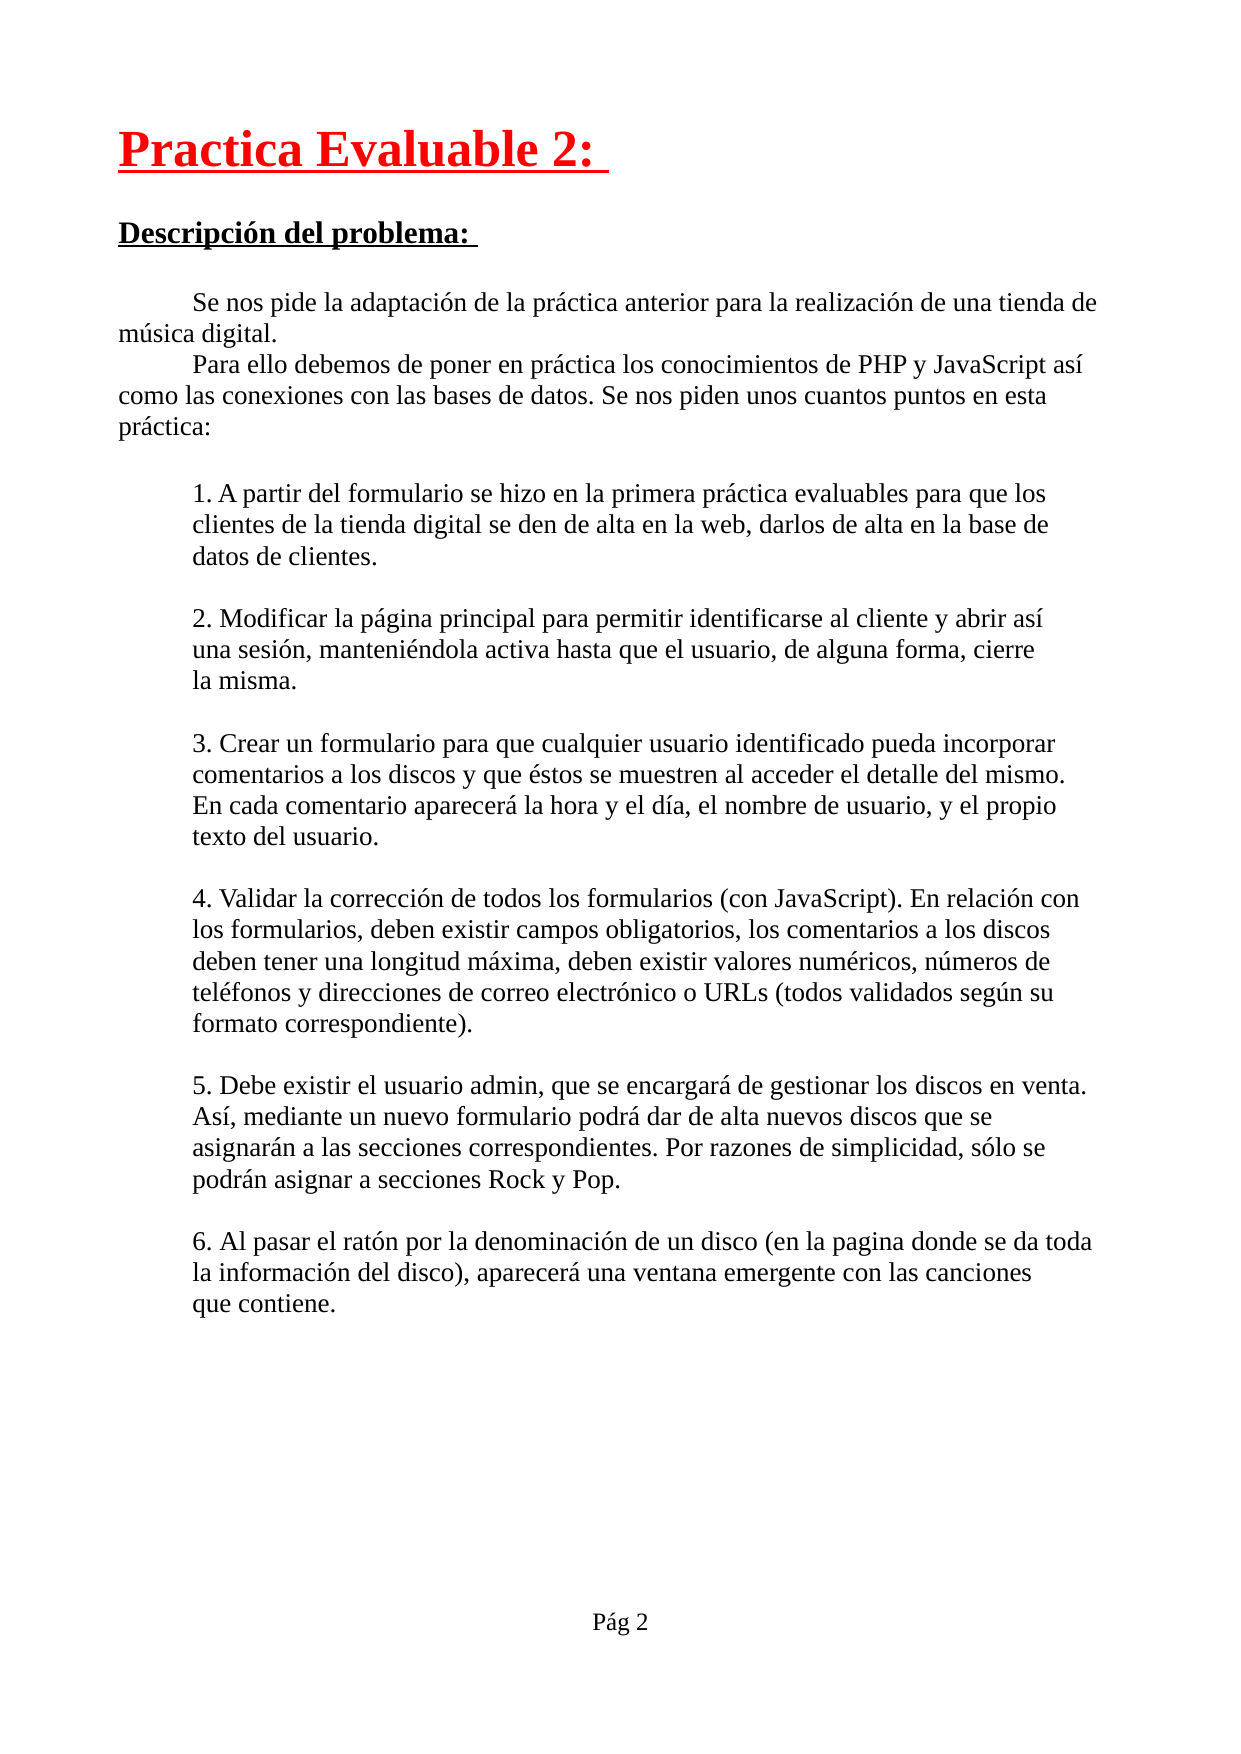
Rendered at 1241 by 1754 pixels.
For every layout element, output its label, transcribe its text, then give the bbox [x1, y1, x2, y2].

text 6. Al pasar el ratón por la denominación de un disco (en la pagina donde se da toda [118, 1225, 1122, 1256]
text Así, mediante un nuevo formulario podrá dar de alta nuevos discos que se [118, 1100, 1122, 1132]
text formato correspondiente). [118, 1007, 1122, 1038]
text podrán asignar a secciones Rock y Pop. [118, 1163, 1122, 1194]
text 3. Crear un formulario para que cualquier usuario identificado pueda incorporar [118, 727, 1122, 758]
text Practica Evaluable 2: [118, 118, 1122, 178]
text 1. A partir del formulario se hizo en la primera práctica evaluables para que los [118, 477, 1122, 509]
text 2. Modificar la página principal para permitir identificarse al cliente y abrir así [118, 602, 1122, 633]
text una sesión, manteniéndola activa hasta que el usuario, de alguna forma, cierre [118, 633, 1122, 664]
text que contiene. [118, 1287, 1122, 1318]
text la misma. [118, 664, 1122, 696]
text texto del usuario. [118, 820, 1122, 851]
text 5. Debe existir el usuario admin, que se encargará de gestionar los discos en venta. [118, 1069, 1122, 1100]
text la información del disco), aparecerá una ventana emergente con las canciones [118, 1256, 1122, 1287]
text En cada comentario aparecerá la hora y el día, el nombre de usuario, y el propio [118, 789, 1122, 820]
text teléfonos y direcciones de correo electrónico o URLs (todos validados según su [118, 976, 1122, 1007]
text Para ello debemos de poner en práctica los conocimientos de PHP y JavaScript así como las conexiones con las bases de datos. Se nos piden unos cuantos puntos en esta práctica: [118, 348, 1122, 442]
text los formularios, deben existir campos obligatorios, los comentarios a los discos [118, 913, 1122, 945]
text datos de clientes. [118, 540, 1122, 571]
text 4. Validar la corrección de todos los formularios (con JavaScript). En relación con [118, 882, 1122, 913]
text comentarios a los discos y que éstos se muestren al acceder el detalle del mismo. [118, 758, 1122, 789]
text clientes de la tienda digital se den de alta en la web, darlos de alta en la base de [118, 509, 1122, 540]
text Se nos pide la adaptación de la práctica anterior para la realización de una tienda de música digital. [118, 286, 1122, 348]
text Descripción del problema: [118, 214, 1122, 250]
text deben tener una longitud máxima, deben existir valores numéricos, números de [118, 945, 1122, 976]
text asignarán a las secciones correspondientes. Por razones de simplicidad, sólo se [118, 1132, 1122, 1163]
